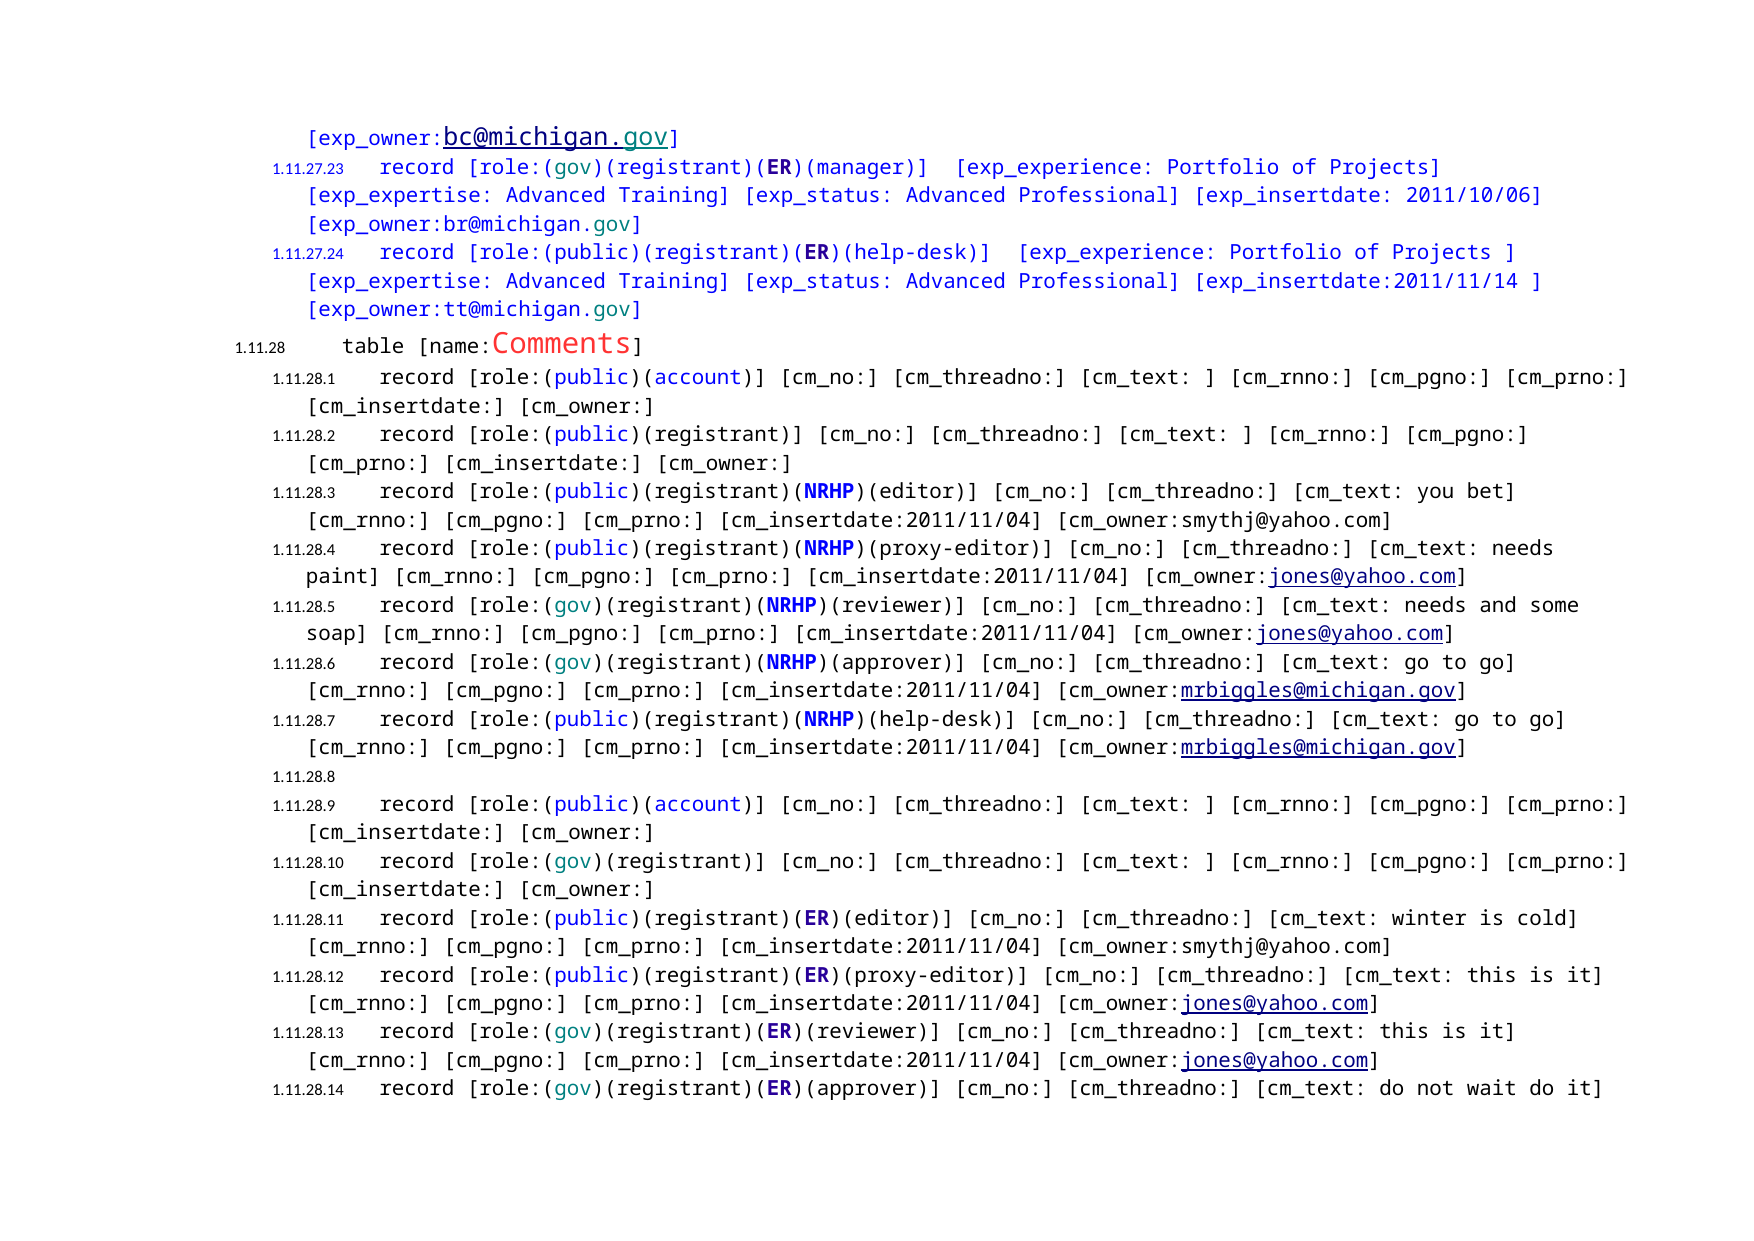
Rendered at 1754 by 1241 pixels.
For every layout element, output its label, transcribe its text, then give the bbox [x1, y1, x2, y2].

list record [role:(gov)(registrant)(ER)(manager)] [exp_experience: Portfolio of Projects] [exp_expertise: Advanced Training] [exp_status: Advanced Professional] [exp_insertdate: 2011/10/06] [exp_owner:br@michigan.gov] [268, 152, 1636, 237]
list [exp_owner:bc@michigan.gov] [268, 118, 1636, 152]
list record [role:(public)(registrant)(ER)(proxy-editor)] [cm_no:] [cm_threadno:] [cm_text: this is it] [cm_rnno:] [cm_pgno:] [cm_prno:] [cm_insertdate:2011/11/04] [cm_owner:jones@yahoo.com] [268, 960, 1636, 1017]
list record [role:(gov)(registrant)] [cm_no:] [cm_threadno:] [cm_text: ] [cm_rnno:] [cm_pgno:] [cm_prno:] [cm_insertdate:] [cm_owner:] [268, 846, 1636, 903]
list record [role:(public)(account)] [cm_no:] [cm_threadno:] [cm_text: ] [cm_rnno:] [cm_pgno:] [cm_prno:] [cm_insertdate:] [cm_owner:] [268, 362, 1636, 419]
list record [role:(gov)(registrant)(NRHP)(reviewer)] [cm_no:] [cm_threadno:] [cm_text: needs and some soap] [cm_rnno:] [cm_pgno:] [cm_prno:] [cm_insertdate:2011/11/04] [cm_owner:jones@yahoo.com] [268, 590, 1636, 647]
list record [role:(gov)(registrant)(NRHP)(approver)] [cm_no:] [cm_threadno:] [cm_text: go to go] [cm_rnno:] [cm_pgno:] [cm_prno:] [cm_insertdate:2011/11/04] [cm_owner:mrbiggles@michigan.gov] [268, 647, 1636, 704]
list record [role:(public)(registrant)(ER)(help-desk)] [exp_experience: Portfolio of Projects ] [exp_expertise: Advanced Training] [exp_status: Advanced Professional] [exp_insertdate:2011/11/14 ] [exp_owner:tt@michigan.gov] [268, 237, 1636, 323]
list record [role:(public)(registrant)(NRHP)(proxy-editor)] [cm_no:] [cm_threadno:] [cm_text: needs paint] [cm_rnno:] [cm_pgno:] [cm_prno:] [cm_insertdate:2011/11/04] [cm_owner:jones@yahoo.com] [268, 533, 1636, 590]
list record [role:(gov)(registrant)(ER)(approver)] [cm_no:] [cm_threadno:] [cm_text: do not wait do it] [cm_rnno:] [cm_pgno:] [cm_prno:] [cm_insertdate:2011/11/04] [cm_owner:dt@michigan.gov] [268, 1073, 1636, 1102]
list record [role:(public)(registrant)(NRHP)(help-desk)] [cm_no:] [cm_threadno:] [cm_text: go to go] [cm_rnno:] [cm_pgno:] [cm_prno:] [cm_insertdate:2011/11/04] [cm_owner:mrbiggles@michigan.gov] [268, 704, 1636, 761]
list record [role:(public)(registrant)(ER)(editor)] [cm_no:] [cm_threadno:] [cm_text: winter is cold] [cm_rnno:] [cm_pgno:] [cm_prno:] [cm_insertdate:2011/11/04] [cm_owner:smythj@yahoo.com] [268, 903, 1636, 960]
list record [role:(public)(account)] [cm_no:] [cm_threadno:] [cm_text: ] [cm_rnno:] [cm_pgno:] [cm_prno:] [cm_insertdate:] [cm_owner:] [268, 789, 1636, 846]
list record [role:(gov)(registrant)(ER)(reviewer)] [cm_no:] [cm_threadno:] [cm_text: this is it] [cm_rnno:] [cm_pgno:] [cm_prno:] [cm_insertdate:2011/11/04] [cm_owner:jones@yahoo.com] [268, 1017, 1636, 1073]
list record [role:(public)(registrant)] [cm_no:] [cm_threadno:] [cm_text: ] [cm_rnno:] [cm_pgno:] [cm_prno:] [cm_insertdate:] [cm_owner:] [268, 419, 1636, 476]
list table [name:Comments] [231, 323, 1636, 362]
list record [role:(public)(registrant)(NRHP)(editor)] [cm_no:] [cm_threadno:] [cm_text: you bet] [cm_rnno:] [cm_pgno:] [cm_prno:] [cm_insertdate:2011/11/04] [cm_owner:smythj@yahoo.com] [268, 476, 1636, 533]
